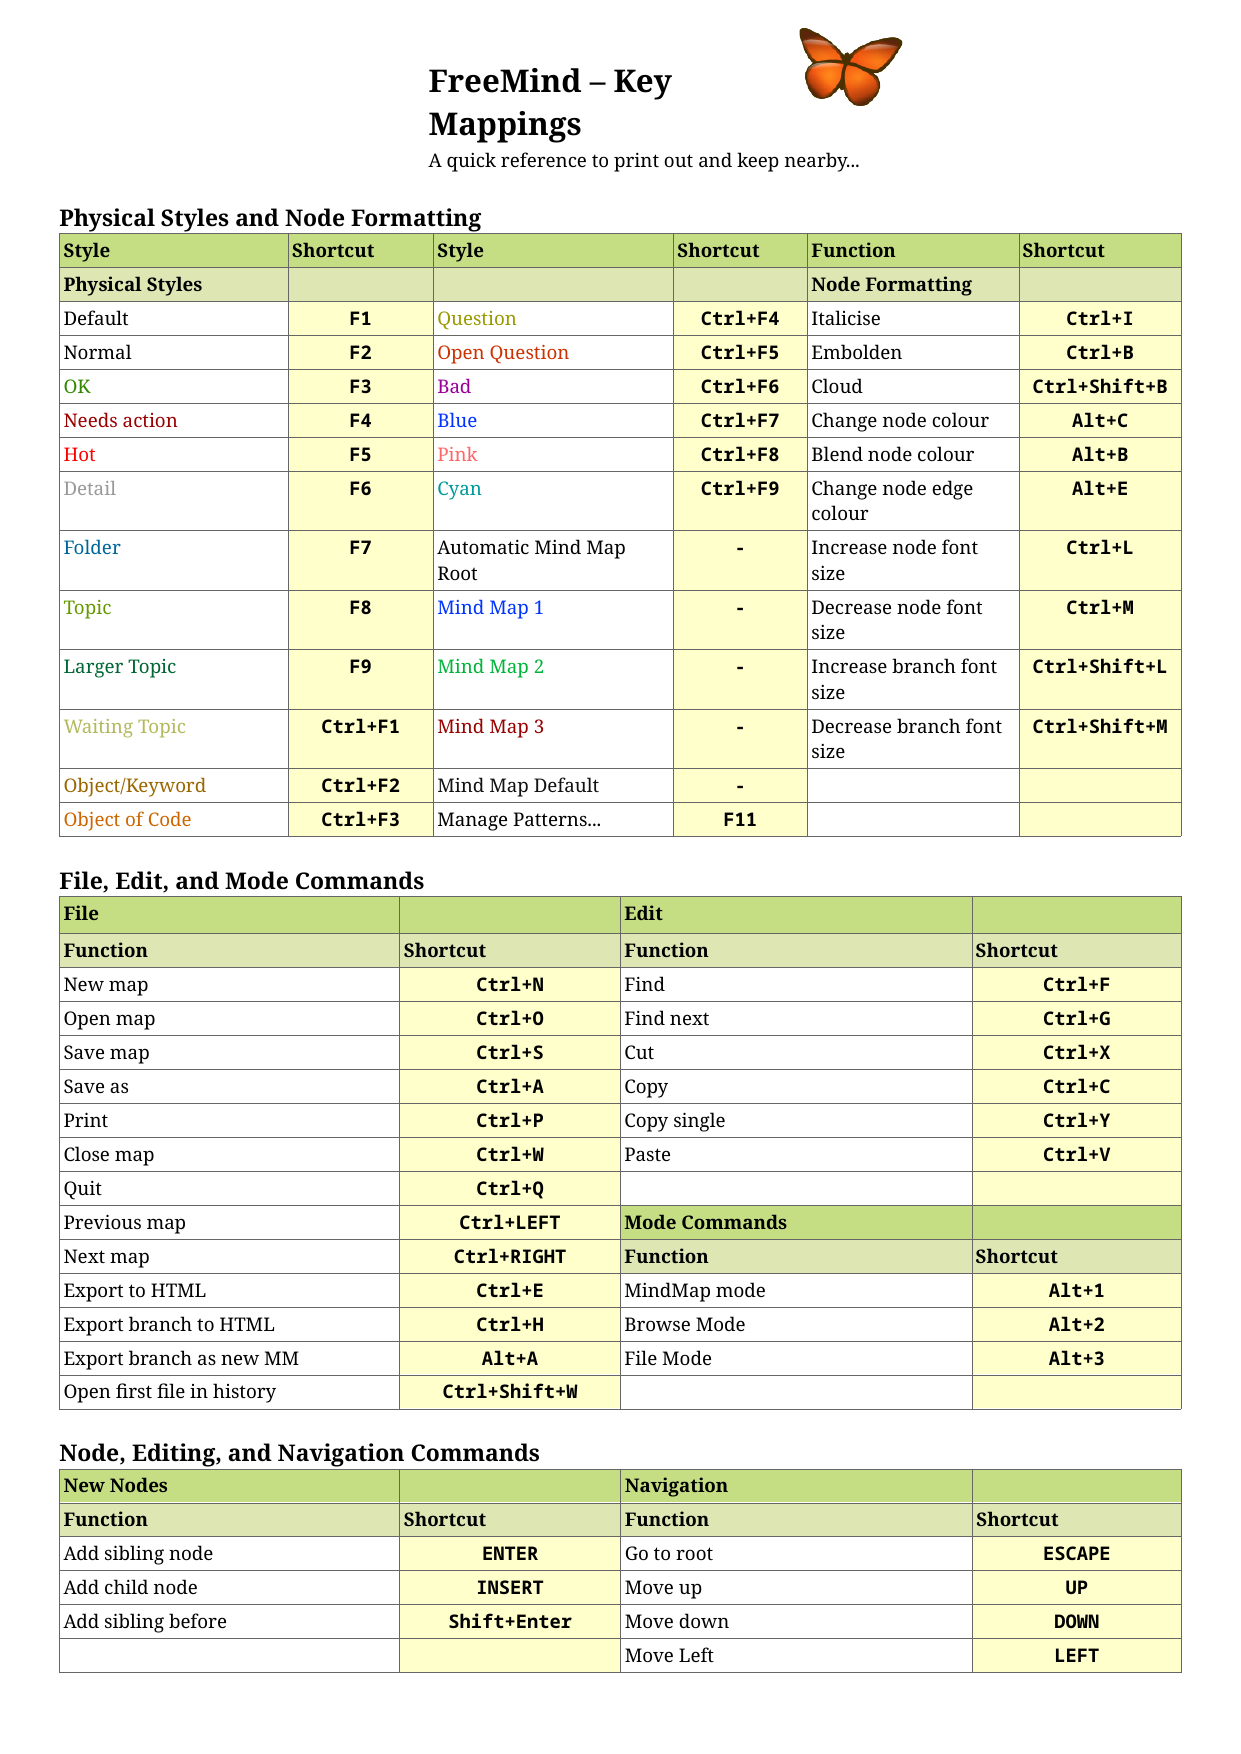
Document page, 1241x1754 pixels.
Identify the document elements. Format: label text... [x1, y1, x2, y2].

table_cell F11 [674, 803, 807, 836]
table_cell [1020, 803, 1181, 836]
table_cell Move Left [621, 1639, 972, 1672]
table_cell Ctrl+F9 [674, 472, 807, 530]
text A quick reference to print out and keep nearby... [428, 144, 1181, 173]
table_cell Ctrl+C [973, 1070, 1181, 1103]
table_cell Ctrl+F5 [674, 336, 807, 369]
table_cell [1020, 769, 1181, 802]
table_cell Italicise [808, 302, 1019, 335]
table_cell Embolden [808, 336, 1019, 369]
table_header Navigation [621, 1470, 972, 1502]
table_cell Alt+1 [973, 1274, 1181, 1307]
table_cell DOWN [973, 1605, 1181, 1638]
table_cell [674, 268, 807, 301]
table_cell Open first file in history [60, 1376, 399, 1408]
table_cell Add sibling before [60, 1605, 399, 1638]
table_cell Ctrl+F [973, 968, 1181, 1001]
table_cell - [674, 769, 807, 802]
table_cell Cut [621, 1036, 972, 1069]
picture [799, 28, 903, 106]
table_cell Ctrl+E [400, 1274, 620, 1307]
table_cell Needs action [60, 404, 288, 437]
table_header [973, 897, 1181, 933]
table_cell Ctrl+M [1020, 591, 1181, 649]
table_cell Ctrl+F7 [674, 404, 807, 437]
table_cell Mind Map 1 [434, 591, 673, 649]
text Physical Styles and Node Formatting [59, 202, 1181, 233]
table_cell - [674, 710, 807, 768]
text Node, Editing, and Navigation Commands [59, 1437, 1181, 1468]
table_cell Save as [60, 1070, 399, 1103]
table_cell - [674, 650, 807, 709]
table_cell [289, 268, 433, 301]
table_cell Object/Keyword [60, 769, 288, 802]
table_cell Previous map [60, 1206, 399, 1239]
table_cell Mode Commands [621, 1206, 972, 1239]
table_cell Function [621, 1504, 972, 1536]
table_cell Ctrl+LEFT [400, 1206, 620, 1239]
table_cell F5 [289, 438, 433, 471]
table_cell Paste [621, 1138, 972, 1171]
table_header New Nodes [60, 1470, 399, 1502]
table_cell Ctrl+A [400, 1070, 620, 1103]
table_cell Normal [60, 336, 288, 369]
table_cell Ctrl+P [400, 1104, 620, 1137]
table_cell Open Question [434, 336, 673, 369]
table_cell Function [60, 934, 399, 967]
table_cell Ctrl+F4 [674, 302, 807, 335]
table_cell Add sibling node [60, 1537, 399, 1570]
table_cell Ctrl+F1 [289, 710, 433, 768]
table_cell Alt+3 [973, 1342, 1181, 1374]
table_cell Bad [434, 370, 673, 403]
table_cell Add child node [60, 1571, 399, 1604]
table_cell [973, 1206, 1181, 1239]
table_cell F9 [289, 650, 433, 709]
table_cell Function [621, 1240, 972, 1273]
table_cell Shortcut [400, 934, 620, 967]
table_cell File Mode [621, 1342, 972, 1374]
table_cell [400, 1639, 620, 1672]
table_cell Ctrl+S [400, 1036, 620, 1069]
table_cell Cyan [434, 472, 673, 530]
table_cell Mind Map 3 [434, 710, 673, 768]
table_cell Ctrl+Shift+M [1020, 710, 1181, 768]
text FreeMind – Key Mappings [428, 59, 1181, 144]
table_cell Copy [621, 1070, 972, 1103]
table_cell Ctrl+W [400, 1138, 620, 1171]
table_cell Ctrl+N [400, 968, 620, 1001]
table_cell Ctrl+Y [973, 1104, 1181, 1137]
table_cell MindMap mode [621, 1274, 972, 1307]
table_cell Detail [60, 472, 288, 530]
table_cell Shortcut [400, 1504, 620, 1536]
table_cell Shift+Enter [400, 1605, 620, 1638]
table_cell Change node edge colour [808, 472, 1019, 530]
table_cell Mind Map Default [434, 769, 673, 802]
table_cell Alt+C [1020, 404, 1181, 437]
table_cell Blend node colour [808, 438, 1019, 471]
table_cell Physical Styles [60, 268, 288, 301]
table_cell Object of Code [60, 803, 288, 836]
table_header Style [60, 234, 288, 267]
table_cell Quit [60, 1172, 399, 1205]
table_cell UP [973, 1571, 1181, 1604]
table_cell Ctrl+Shift+W [400, 1376, 620, 1408]
table_cell Decrease node font size [808, 591, 1019, 649]
table_cell ESCAPE [973, 1537, 1181, 1570]
table_cell Ctrl+RIGHT [400, 1240, 620, 1273]
table_cell Manage Patterns... [434, 803, 673, 836]
table_cell Ctrl+F3 [289, 803, 433, 836]
table_cell Move down [621, 1605, 972, 1638]
table_cell Find next [621, 1002, 972, 1035]
table_cell [973, 1376, 1181, 1408]
table_cell Blue [434, 404, 673, 437]
table_cell Copy single [621, 1104, 972, 1137]
table_cell Ctrl+F8 [674, 438, 807, 471]
table_cell Cloud [808, 370, 1019, 403]
table_cell Export branch as new MM [60, 1342, 399, 1374]
table_cell Function [621, 934, 972, 967]
text File, Edit, and Mode Commands [59, 865, 1181, 896]
table_cell [60, 1639, 399, 1672]
table_cell [973, 1172, 1181, 1205]
table_cell Ctrl+Shift+B [1020, 370, 1181, 403]
table_header Shortcut [1020, 234, 1181, 267]
table_cell Topic [60, 591, 288, 649]
table_cell Ctrl+X [973, 1036, 1181, 1069]
table_cell [808, 769, 1019, 802]
table_cell Larger Topic [60, 650, 288, 709]
table_header [400, 1470, 620, 1502]
table_cell Go to root [621, 1537, 972, 1570]
table_cell Ctrl+Shift+L [1020, 650, 1181, 709]
table_cell LEFT [973, 1639, 1181, 1672]
table_cell Ctrl+G [973, 1002, 1181, 1035]
table_cell ENTER [400, 1537, 620, 1570]
table_header Edit [621, 897, 972, 933]
table_cell Waiting Topic [60, 710, 288, 768]
table_cell Increase branch font size [808, 650, 1019, 709]
table_cell Find [621, 968, 972, 1001]
table_cell Ctrl+F6 [674, 370, 807, 403]
table_cell F4 [289, 404, 433, 437]
table_cell Shortcut [973, 1240, 1181, 1273]
table_cell Move up [621, 1571, 972, 1604]
table_cell Hot [60, 438, 288, 471]
table_cell INSERT [400, 1571, 620, 1604]
table_cell Node Formatting [808, 268, 1019, 301]
table_header Function [808, 234, 1019, 267]
table_cell Alt+B [1020, 438, 1181, 471]
table_cell [621, 1376, 972, 1408]
table_cell Default [60, 302, 288, 335]
table_cell Alt+2 [973, 1308, 1181, 1341]
table_cell Next map [60, 1240, 399, 1273]
table_cell [1020, 268, 1181, 301]
table_cell Increase node font size [808, 531, 1019, 590]
table_cell F7 [289, 531, 433, 590]
table_cell - [674, 531, 807, 590]
table_cell Decrease branch font size [808, 710, 1019, 768]
table_cell Ctrl+I [1020, 302, 1181, 335]
table_cell Automatic Mind Map Root [434, 531, 673, 590]
table_cell [808, 803, 1019, 836]
table_cell Ctrl+H [400, 1308, 620, 1341]
table_cell Print [60, 1104, 399, 1137]
table_cell [621, 1172, 972, 1205]
table_cell Pink [434, 438, 673, 471]
table_cell Alt+E [1020, 472, 1181, 530]
table_cell Alt+A [400, 1342, 620, 1374]
table_cell Ctrl+O [400, 1002, 620, 1035]
table_header [400, 897, 620, 933]
table_cell Ctrl+L [1020, 531, 1181, 590]
table_cell F2 [289, 336, 433, 369]
table_cell F3 [289, 370, 433, 403]
table_cell Open map [60, 1002, 399, 1035]
table_cell Export branch to HTML [60, 1308, 399, 1341]
table_cell OK [60, 370, 288, 403]
table_cell New map [60, 968, 399, 1001]
table_cell Shortcut [973, 1504, 1181, 1536]
table_cell Save map [60, 1036, 399, 1069]
table_header File [60, 897, 399, 933]
table_header Shortcut [674, 234, 807, 267]
table_cell Ctrl+V [973, 1138, 1181, 1171]
table_cell Ctrl+Q [400, 1172, 620, 1205]
table_cell Ctrl+F2 [289, 769, 433, 802]
table_cell Change node colour [808, 404, 1019, 437]
table_cell Folder [60, 531, 288, 590]
table_cell F8 [289, 591, 433, 649]
table_cell Export to HTML [60, 1274, 399, 1307]
table_header Style [434, 234, 673, 267]
table_cell Browse Mode [621, 1308, 972, 1341]
table_cell F1 [289, 302, 433, 335]
table_header Shortcut [289, 234, 433, 267]
table_cell Shortcut [973, 934, 1181, 967]
table_cell [434, 268, 673, 301]
table_cell F6 [289, 472, 433, 530]
table_cell Close map [60, 1138, 399, 1171]
table_cell Function [60, 1504, 399, 1536]
table_cell Question [434, 302, 673, 335]
table_cell Ctrl+B [1020, 336, 1181, 369]
table_cell Mind Map 2 [434, 650, 673, 709]
table_cell - [674, 591, 807, 649]
table_header [973, 1470, 1181, 1502]
